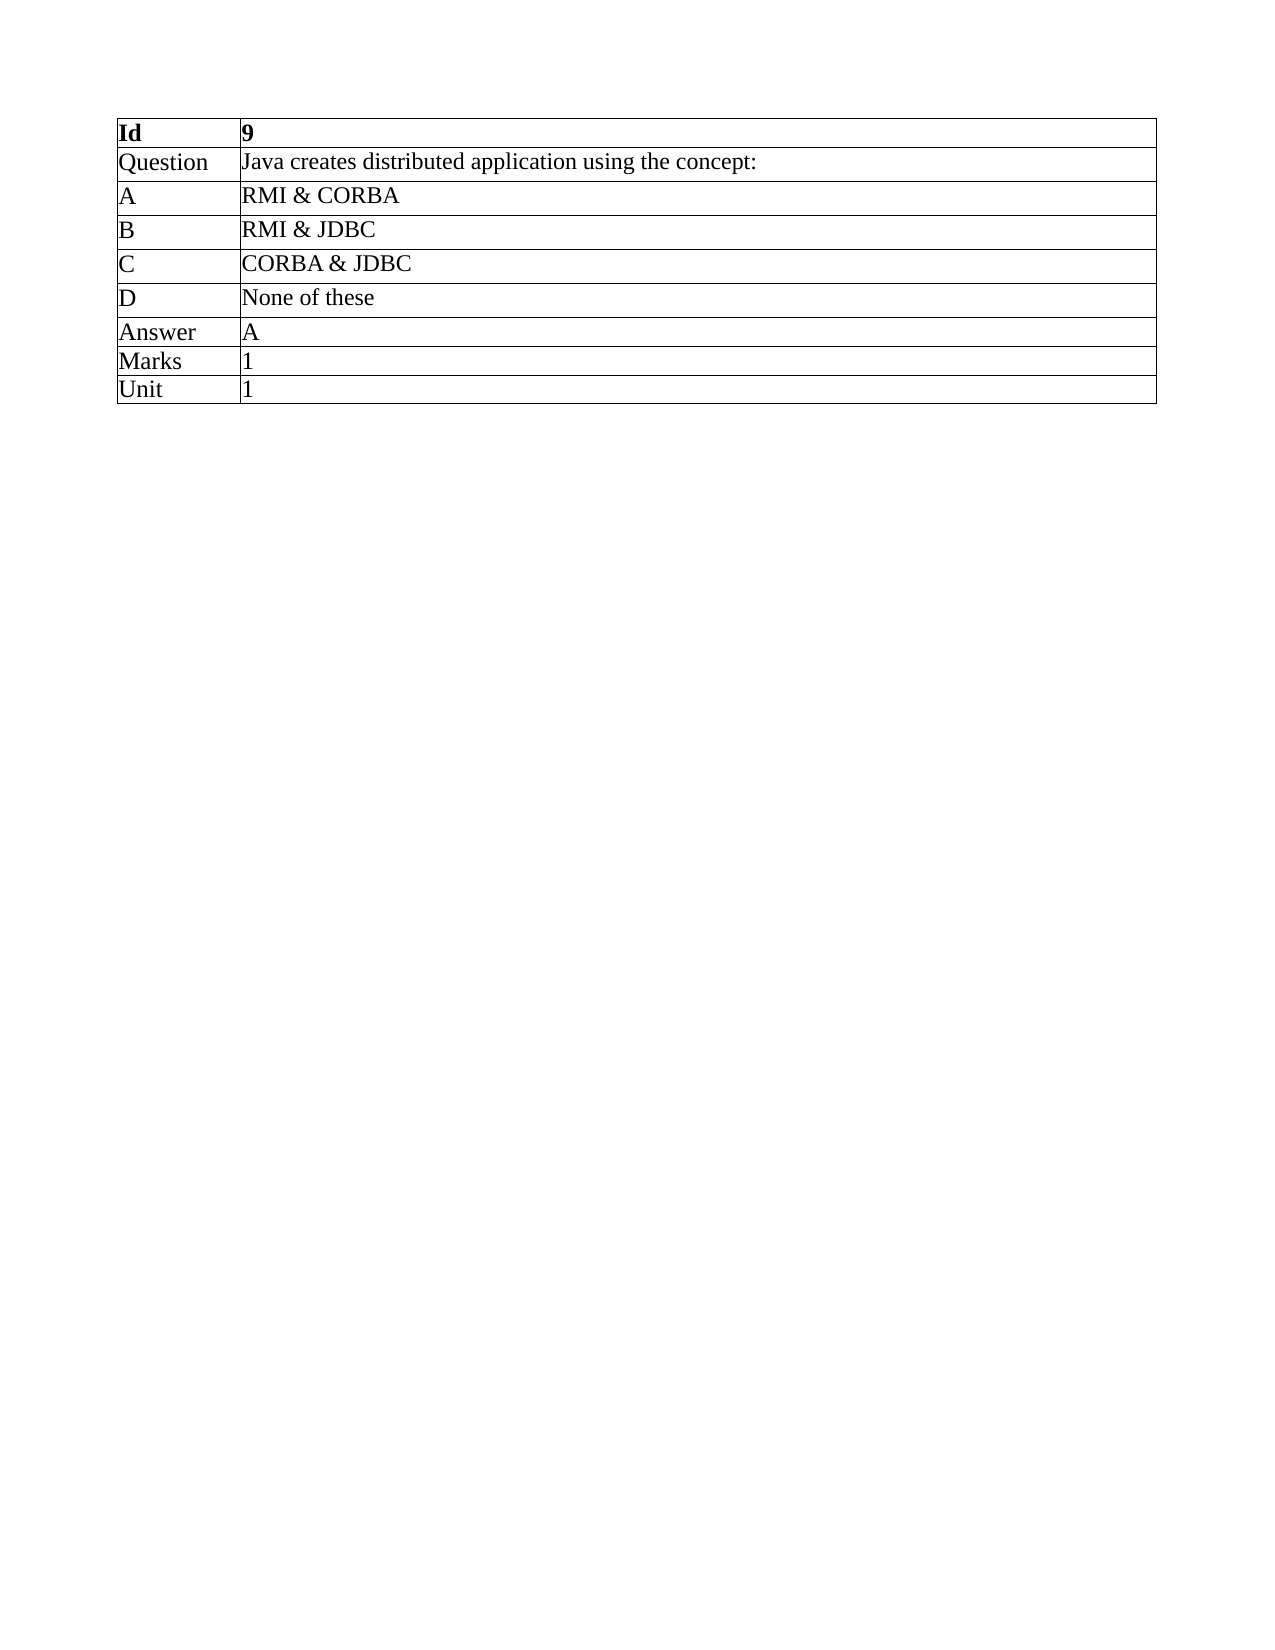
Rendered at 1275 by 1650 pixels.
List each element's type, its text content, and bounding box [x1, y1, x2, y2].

table_cell 1 [241, 347, 1156, 374]
table_cell C [118, 250, 240, 283]
table_cell Marks [118, 347, 240, 374]
table_header 9 [241, 119, 1156, 147]
table_cell Unit [118, 376, 240, 403]
table_cell None of these [241, 284, 1156, 317]
table_cell D [118, 284, 240, 317]
table_cell B [118, 216, 240, 249]
table_cell CORBA & JDBC [241, 250, 1156, 283]
table_cell RMI & CORBA [241, 182, 1156, 215]
table_cell Java creates distributed application using the concept: [241, 148, 1156, 181]
table_cell 1 [241, 376, 1156, 403]
table_cell Question [118, 148, 240, 181]
table_cell A [118, 182, 240, 215]
table_cell Answer [118, 318, 240, 346]
table_cell A [241, 318, 1156, 346]
table_cell RMI & JDBC [241, 216, 1156, 249]
table_header Id [118, 119, 240, 147]
